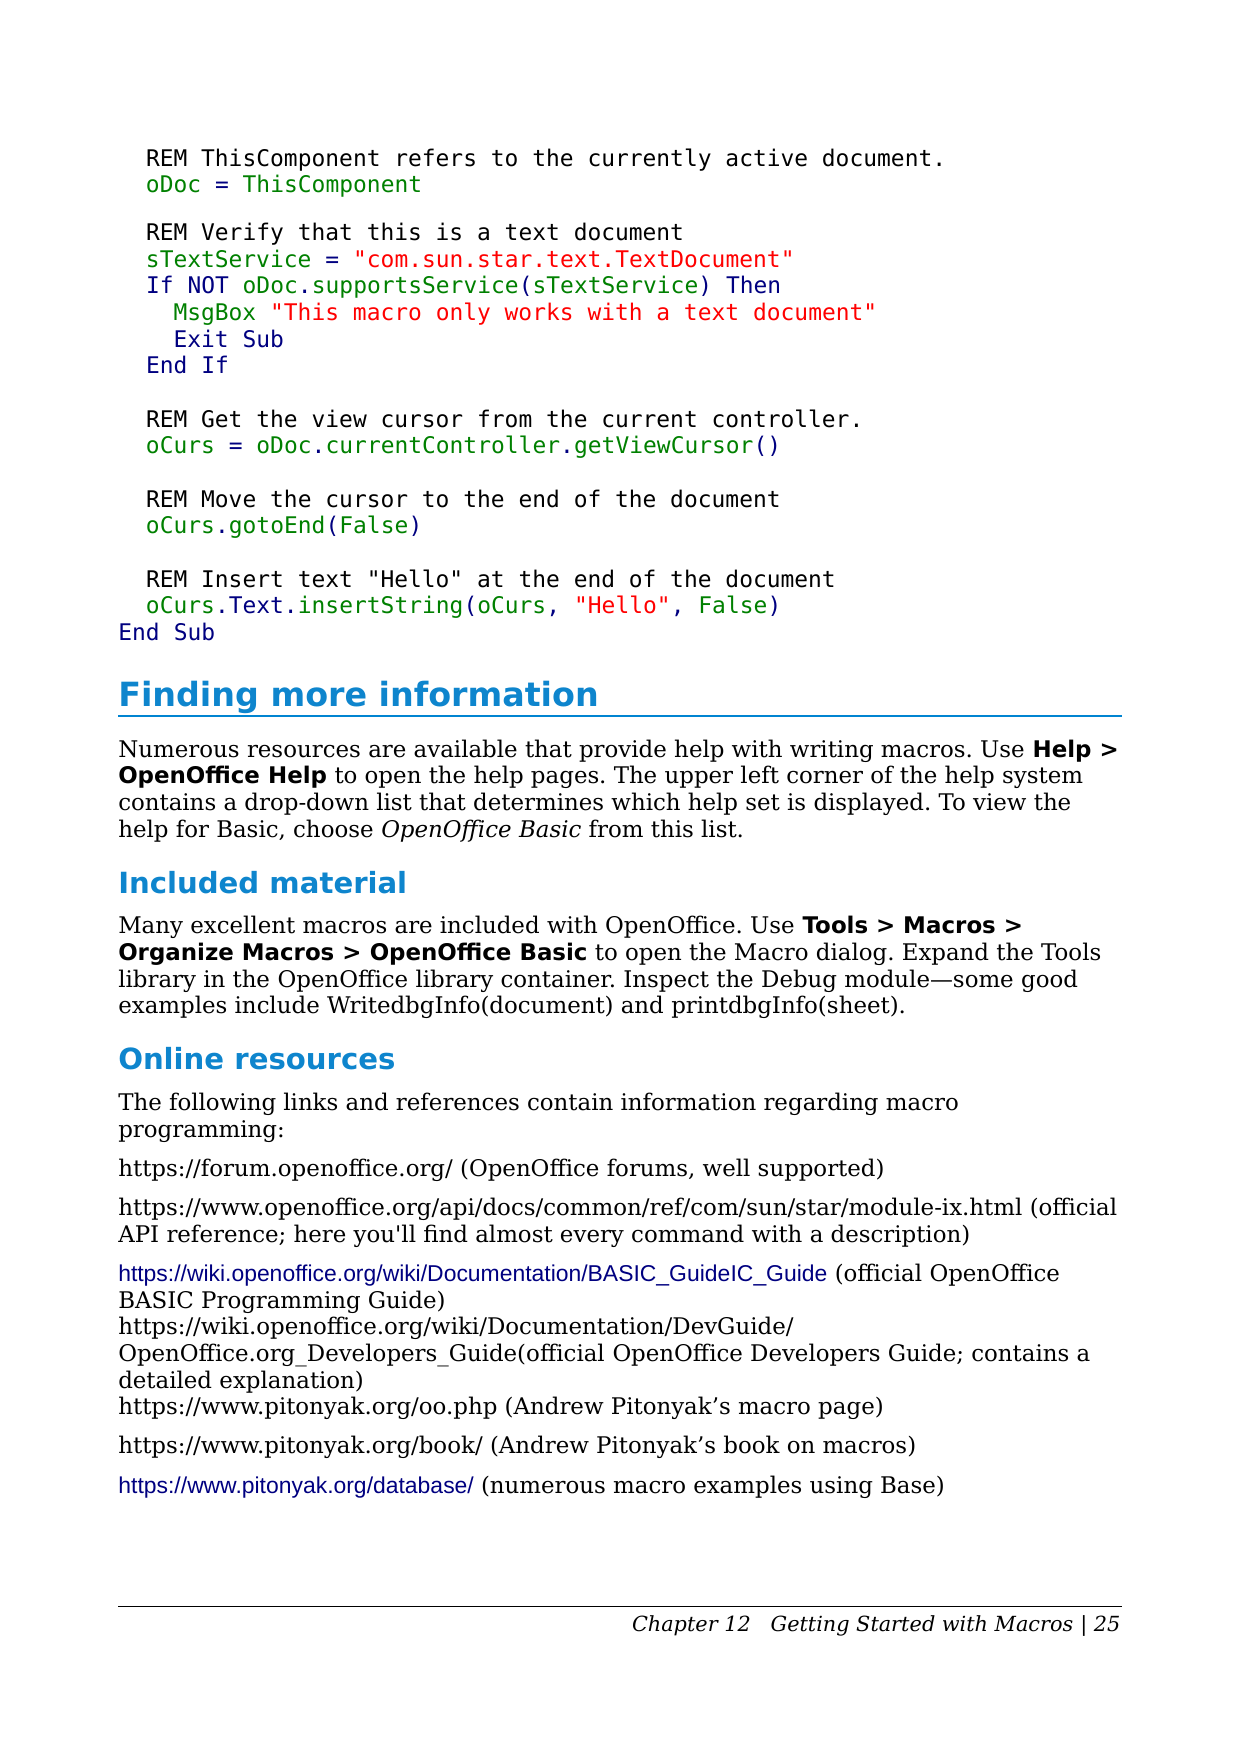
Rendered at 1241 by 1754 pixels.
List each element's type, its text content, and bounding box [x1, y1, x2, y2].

text Numerous resources are available that provide help with writing macros. Use Help > OpenOffice Help to open the help pages. The upper left corner of the help system contains a drop-down list that determines which help set is displayed. To view the help for Basic, choose OpenOffice Basic from this list. [118, 736, 1122, 842]
text https://www.pitonyak.org/book/ (Andrew Pitonyak’s book on macros) [118, 1433, 1122, 1459]
text oCurs.Text.insertString(oCurs, "Hello", False) [118, 593, 1122, 619]
text MsgBox "This macro only works with a text document" [118, 299, 1122, 326]
text https://www.pitonyak.org/database/ (numerous macro examples using Base) [118, 1472, 1122, 1499]
text REM Move the cursor to the end of the document [118, 486, 1122, 513]
text https://www.pitonyak.org/oo.php (Andrew Pitonyak’s macro page) [118, 1393, 1122, 1420]
text oCurs = oDoc.currentController.getViewCursor() [118, 433, 1122, 459]
text oDoc = ThisComponent [118, 171, 1122, 198]
text REM Get the view cursor from the current controller. [118, 406, 1122, 433]
text REM Verify that this is a text document [118, 219, 1122, 246]
text https://www.openoffice.org/api/docs/common/ref/com/sun/star/module-ix.html (official API reference; here you'll find almost every command with a description) [118, 1194, 1122, 1247]
text The following links and references contain information regarding macro programming: [118, 1089, 1122, 1142]
text Many excellent macros are included with OpenOffice. Use Tools > Macros > Organize Macros > OpenOffice Basic to open the Macro dialog. Expand the Tools library in the OpenOffice library container. Inspect the Debug module—some good examples include WritedbgInfo(document) and printdbgInfo(sheet). [118, 912, 1122, 1019]
text End If [118, 353, 1122, 379]
text https://forum.openoffice.org/ (OpenOffice forums, well supported) [118, 1155, 1122, 1182]
subtitle Online resources [118, 1043, 1122, 1077]
text https://wiki.openoffice.org/wiki/Documentation/DevGuide/OpenOffice.org_Developers_Guide(official OpenOffice Developers Guide; contains a detailed explanation) [118, 1313, 1122, 1393]
text End Sub [118, 619, 1122, 646]
text REM ThisComponent refers to the currently active document. [118, 145, 1122, 171]
subtitle Finding more information [118, 676, 1122, 715]
text If NOT oDoc.supportsService(sTextService) Then [118, 273, 1122, 299]
text REM Insert text "Hello" at the end of the document [118, 566, 1122, 593]
text sTextService = "com.sun.star.text.TextDocument" [118, 246, 1122, 273]
text Exit Sub [118, 326, 1122, 353]
subtitle Included material [118, 866, 1122, 900]
text https://wiki.openoffice.org/wiki/Documentation/BASIC_GuideIC_Guide (official OpenOffice BASIC Programming Guide) [118, 1260, 1122, 1313]
text oCurs.gotoEnd(False) [118, 513, 1122, 539]
